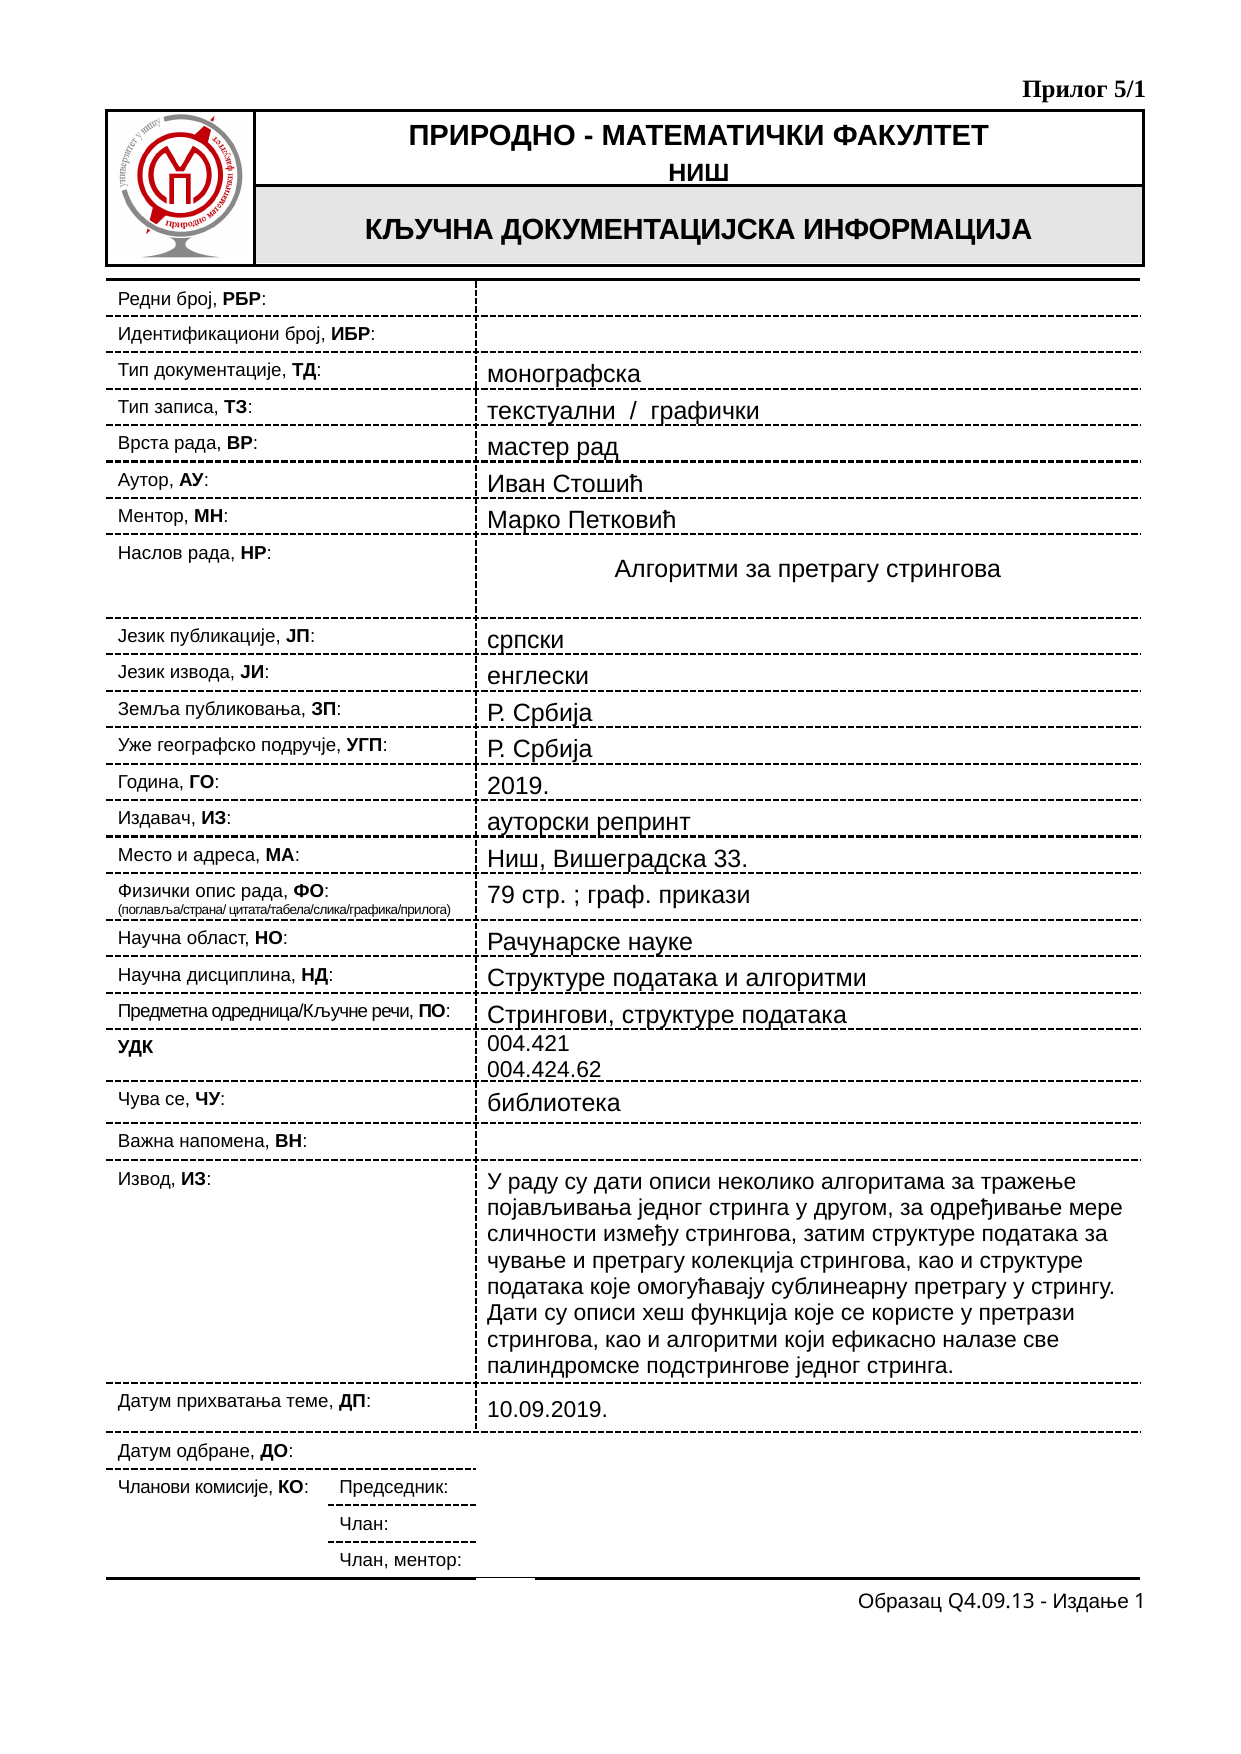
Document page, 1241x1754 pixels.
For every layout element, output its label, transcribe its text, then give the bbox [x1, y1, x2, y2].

table_cell Аутор, АУ: [106, 460, 476, 497]
table_cell УДК [106, 1028, 476, 1080]
table_cell Председник: [328, 1468, 476, 1504]
table_cell српски [476, 617, 1140, 653]
table_cell [476, 315, 1140, 351]
table_cell Физички опис рада, ФО: (поглавља/страна/ цитата/табела/слика/графика/прилога) [106, 872, 476, 919]
table_cell библиотека [476, 1080, 1140, 1122]
table_cell У раду су дати описи неколико алгоритама за тражење појављивања једног стринга у другом, за одређивање мере сличности између стрингова, затим структуре података за чување и претрагу колекција стрингова, као и структуре података које омогућавају сублинеарну претрагу у стрингу. Дати су описи хеш функција које се користе у претрази стрингова, као и алгоритми који ефикасно налазе све палиндромске подстрингове једног стринга. [476, 1159, 1140, 1382]
table_cell Тип записа, ТЗ: [106, 388, 476, 424]
table_cell Р. Србија [476, 726, 1140, 762]
table_cell Година, ГО: [106, 763, 476, 799]
table_cell [106, 1504, 328, 1541]
table_cell мастер рад [476, 424, 1140, 460]
table_cell Чува се, ЧУ: [106, 1080, 476, 1122]
table_cell Датум прихватања теме, ДП: [106, 1382, 476, 1431]
table_cell Важна напомена, ВН: [106, 1122, 476, 1159]
table_cell Члан: [328, 1504, 476, 1541]
table_cell 10.09.2019. [476, 1382, 1140, 1431]
table_cell [535, 1541, 1140, 1577]
table_cell Идентификациони број, ИБР: [106, 315, 476, 351]
table_cell Извод, ИЗ: [106, 1159, 476, 1382]
text Образац Q4.09.13 - Издање 1 [106, 1586, 1146, 1615]
table_cell Предметна одредница/Кључне речи, ПО: [106, 992, 476, 1028]
table_cell Алгоритми за претрагу стрингова [476, 533, 1140, 617]
table_cell Стрингови, структуре података [476, 992, 1140, 1028]
table_header [476, 281, 1140, 314]
table_cell Р. Србија [476, 690, 1140, 726]
table_cell Рачунарске науке [476, 919, 1140, 955]
table_cell Марко Петковић [476, 497, 1140, 533]
table_cell Структуре података и алгоритми [476, 955, 1140, 992]
table_cell Ментор, МН: [106, 497, 476, 533]
table_cell монографска [476, 351, 1140, 387]
table_cell Члан, ментор: [328, 1541, 476, 1577]
table_cell Наслов рада, НР: [106, 533, 476, 617]
table_cell Датум одбране, ДО: [106, 1431, 476, 1468]
table_cell Научна дисциплина, НД: [106, 955, 476, 992]
table_cell Уже географско подручје, УГП: [106, 726, 476, 762]
table_cell [535, 1468, 1140, 1504]
table_cell Језик извода, ЈИ: [106, 653, 476, 689]
table_cell ауторски репринт [476, 799, 1140, 835]
table_cell 2019. [476, 763, 1140, 799]
table_cell [106, 1541, 328, 1577]
table_cell Чланови комисије, КО: [106, 1468, 328, 1504]
table_cell [535, 1431, 1140, 1468]
table_cell 79 стр. ; граф. прикази [476, 872, 1140, 919]
table_cell [476, 1431, 534, 1577]
table_cell Место и адреса, МА: [106, 835, 476, 872]
table_cell Тип документације, ТД: [106, 351, 476, 387]
table_cell [476, 1122, 1140, 1159]
table_cell енглески [476, 653, 1140, 689]
table_cell Ниш, Вишеградска 33. [476, 835, 1140, 872]
table_cell [535, 1504, 1140, 1541]
table_cell Врста рада, ВР: [106, 424, 476, 460]
table_cell Језик публикације, ЈП: [106, 617, 476, 653]
picture [116, 112, 245, 259]
table_cell текстуални / графички [476, 388, 1140, 424]
table_cell Земља публиковања, ЗП: [106, 690, 476, 726]
table_cell Научна област, НО: [106, 919, 476, 955]
table_cell Издавач, ИЗ: [106, 799, 476, 835]
table_header Редни број, РБР: [106, 281, 476, 314]
table_cell 004.421 004.424.62 [476, 1028, 1140, 1080]
table_cell Иван Стошић [476, 460, 1140, 497]
